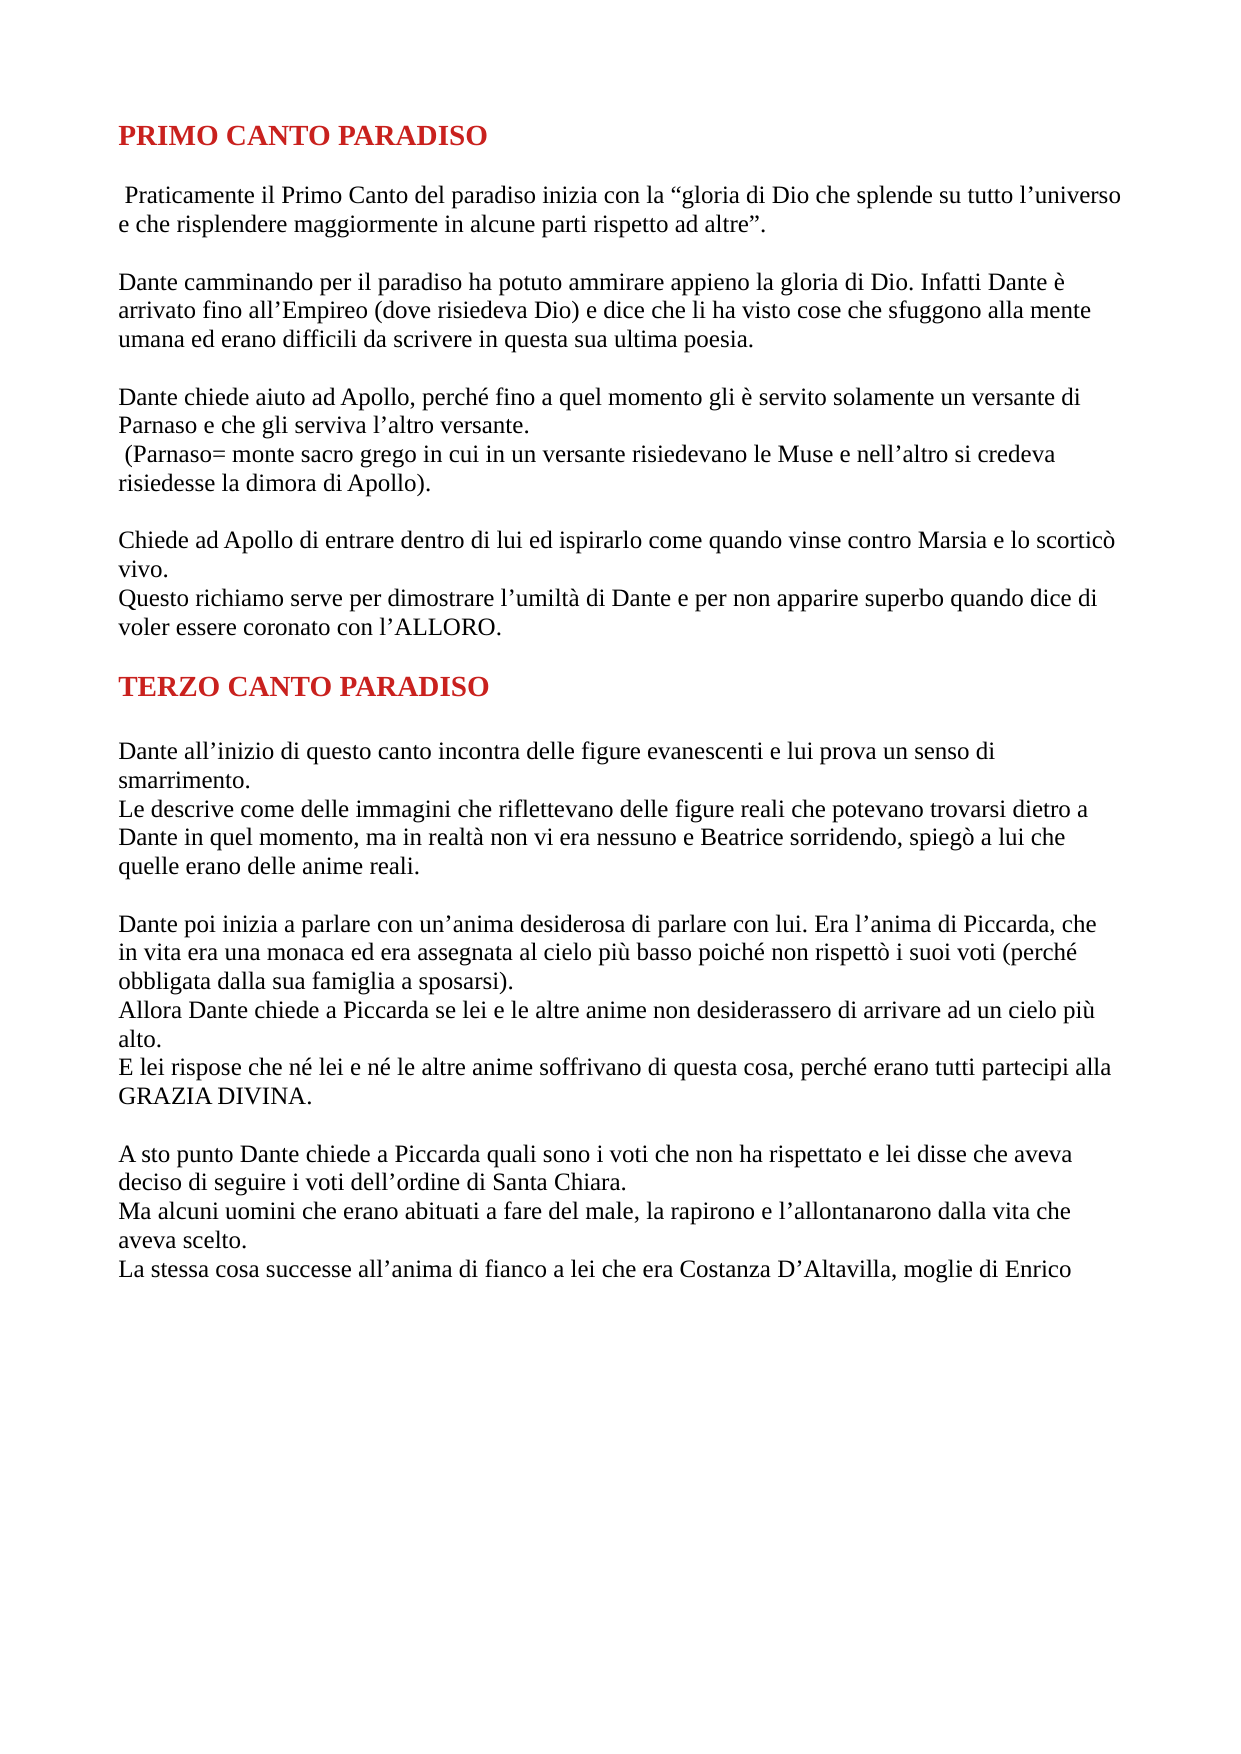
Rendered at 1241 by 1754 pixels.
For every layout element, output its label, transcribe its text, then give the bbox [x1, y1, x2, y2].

text Dante all’inizio di questo canto incontra delle figure evanescenti e lui prova un senso di smarrimento. [118, 736, 1122, 794]
text Chiede ad Apollo di entrare dentro di lui ed ispirarlo come quando vinse contro Marsia e lo scorticò vivo. [118, 525, 1122, 583]
text Praticamente il Primo Canto del paradiso inizia con la “gloria di Dio che splende su tutto l’universo [118, 180, 1122, 209]
text Ma alcuni uomini che erano abituati a fare del male, la rapirono e l’allontanarono dalla vita che aveva scelto. [118, 1196, 1122, 1254]
text Dante poi inizia a parlare con un’anima desiderosa di parlare con lui. Era l’anima di Piccarda, che in vita era una monaca ed era assegnata al cielo più basso poiché non rispettò i suoi voti (perché obbligata dalla sua famiglia a sposarsi). [118, 909, 1122, 995]
text Dante camminando per il paradiso ha potuto ammirare appieno la gloria di Dio. Infatti Dante è arrivato fino all’Empireo (dove risiedeva Dio) e dice che li ha visto cose che sfuggono alla mente umana ed erano difficili da scrivere in questa sua ultima poesia. [118, 267, 1122, 353]
text TERZO CANTO PARADISO [118, 669, 1122, 703]
text Dante chiede aiuto ad Apollo, perché fino a quel momento gli è servito solamente un versante di Parnaso e che gli serviva l’altro versante. [118, 382, 1122, 439]
text A sto punto Dante chiede a Piccarda quali sono i voti che non ha rispettato e lei disse che aveva deciso di seguire i voti dell’ordine di Santa Chiara. [118, 1139, 1122, 1196]
text (Parnaso= monte sacro grego in cui in un versante risiedevano le Muse e nell’altro si credeva risiedesse la dimora di Apollo). [118, 439, 1122, 497]
text La stessa cosa successe all’anima di fianco a lei che era Costanza D’Altavilla, moglie di Enrico [118, 1254, 1122, 1282]
text Questo richiamo serve per dimostrare l’umiltà di Dante e per non apparire superbo quando dice di voler essere coronato con l’ALLORO. [118, 583, 1122, 640]
text Allora Dante chiede a Piccarda se lei e le altre anime non desiderassero di arrivare ad un cielo più alto. [118, 995, 1122, 1052]
text e che risplendere maggiormente in alcune parti rispetto ad altre”. [118, 209, 1122, 238]
text E lei rispose che né lei e né le altre anime soffrivano di questa cosa, perché erano tutti partecipi alla GRAZIA DIVINA. [118, 1052, 1122, 1110]
text Le descrive come delle immagini che riflettevano delle figure reali che potevano trovarsi dietro a Dante in quel momento, ma in realtà non vi era nessuno e Beatrice sorridendo, spiegò a lui che quelle erano delle anime reali. [118, 794, 1122, 880]
text PRIMO CANTO PARADISO [118, 118, 1122, 152]
